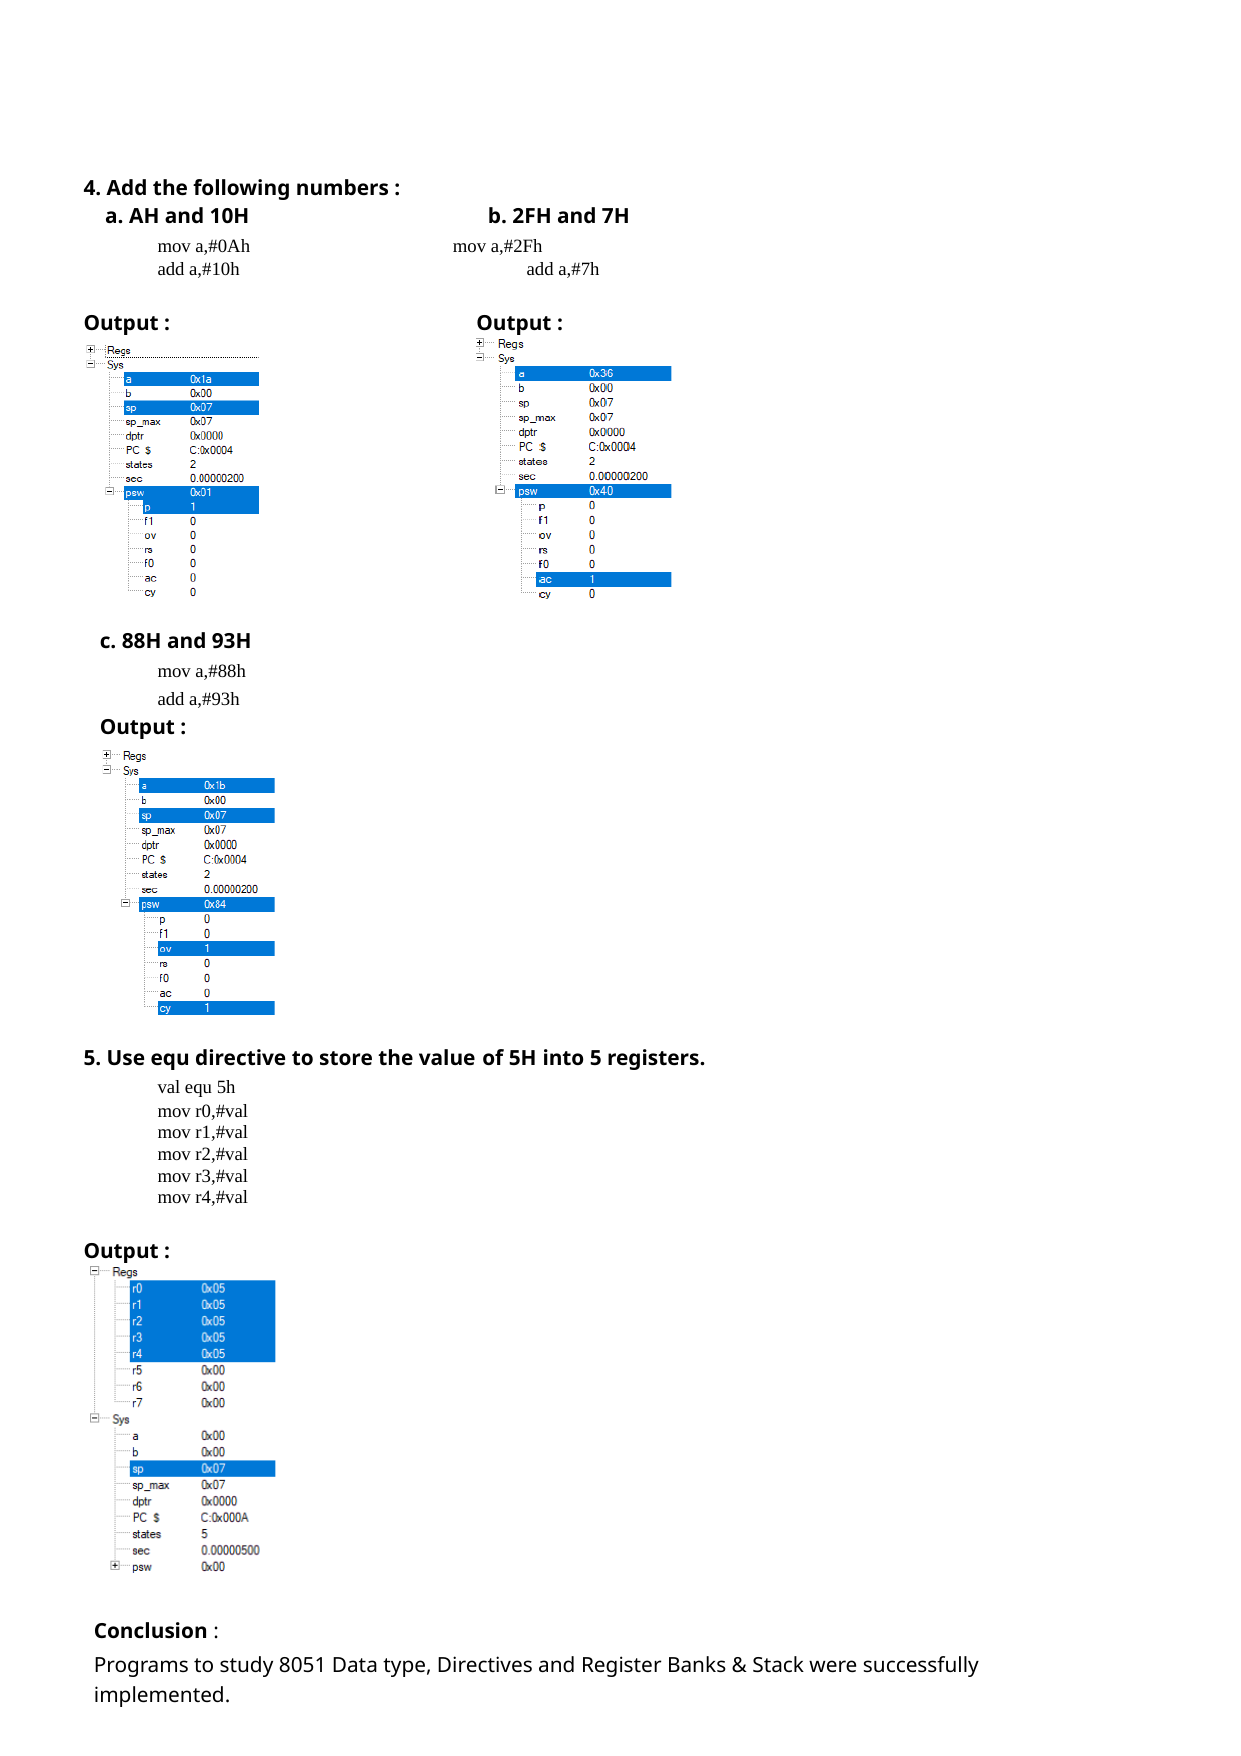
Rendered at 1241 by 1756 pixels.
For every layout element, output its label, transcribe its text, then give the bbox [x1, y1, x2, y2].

text mov r4,#val [83, 1186, 1163, 1208]
picture [90, 1266, 276, 1573]
picture [476, 338, 672, 599]
text add a,#10h add a,#7h [83, 258, 1163, 280]
text add a,#93h [83, 683, 1163, 712]
text c. 88H and 93H [83, 627, 1163, 655]
text mov r0,#val [83, 1100, 1163, 1121]
text Programs to study 8051 Data type, Directives and Register Banks & Stack were successfully implemented. [94, 1650, 1022, 1709]
text Output : [83, 712, 1163, 740]
subtitle Conclusion : [94, 1617, 1163, 1645]
text a. AH and 10H b. 2FH and 7H [83, 201, 1163, 230]
text mov r2,#val [83, 1143, 1163, 1164]
text val equ 5h [83, 1071, 1163, 1100]
text Output : Output : [83, 308, 1163, 337]
text Output : [83, 1236, 1163, 1264]
text mov a,#0Ah mov a,#2Fh [83, 230, 1163, 258]
picture [102, 750, 275, 1015]
picture [86, 345, 259, 597]
text 5. Use equ directive to store the value of 5H into 5 registers. [83, 1043, 1163, 1071]
text mov r1,#val [83, 1121, 1163, 1143]
text 4. Add the following numbers : [83, 173, 1163, 201]
text mov a,#88h [83, 655, 1163, 683]
text mov r3,#val [83, 1164, 1163, 1186]
